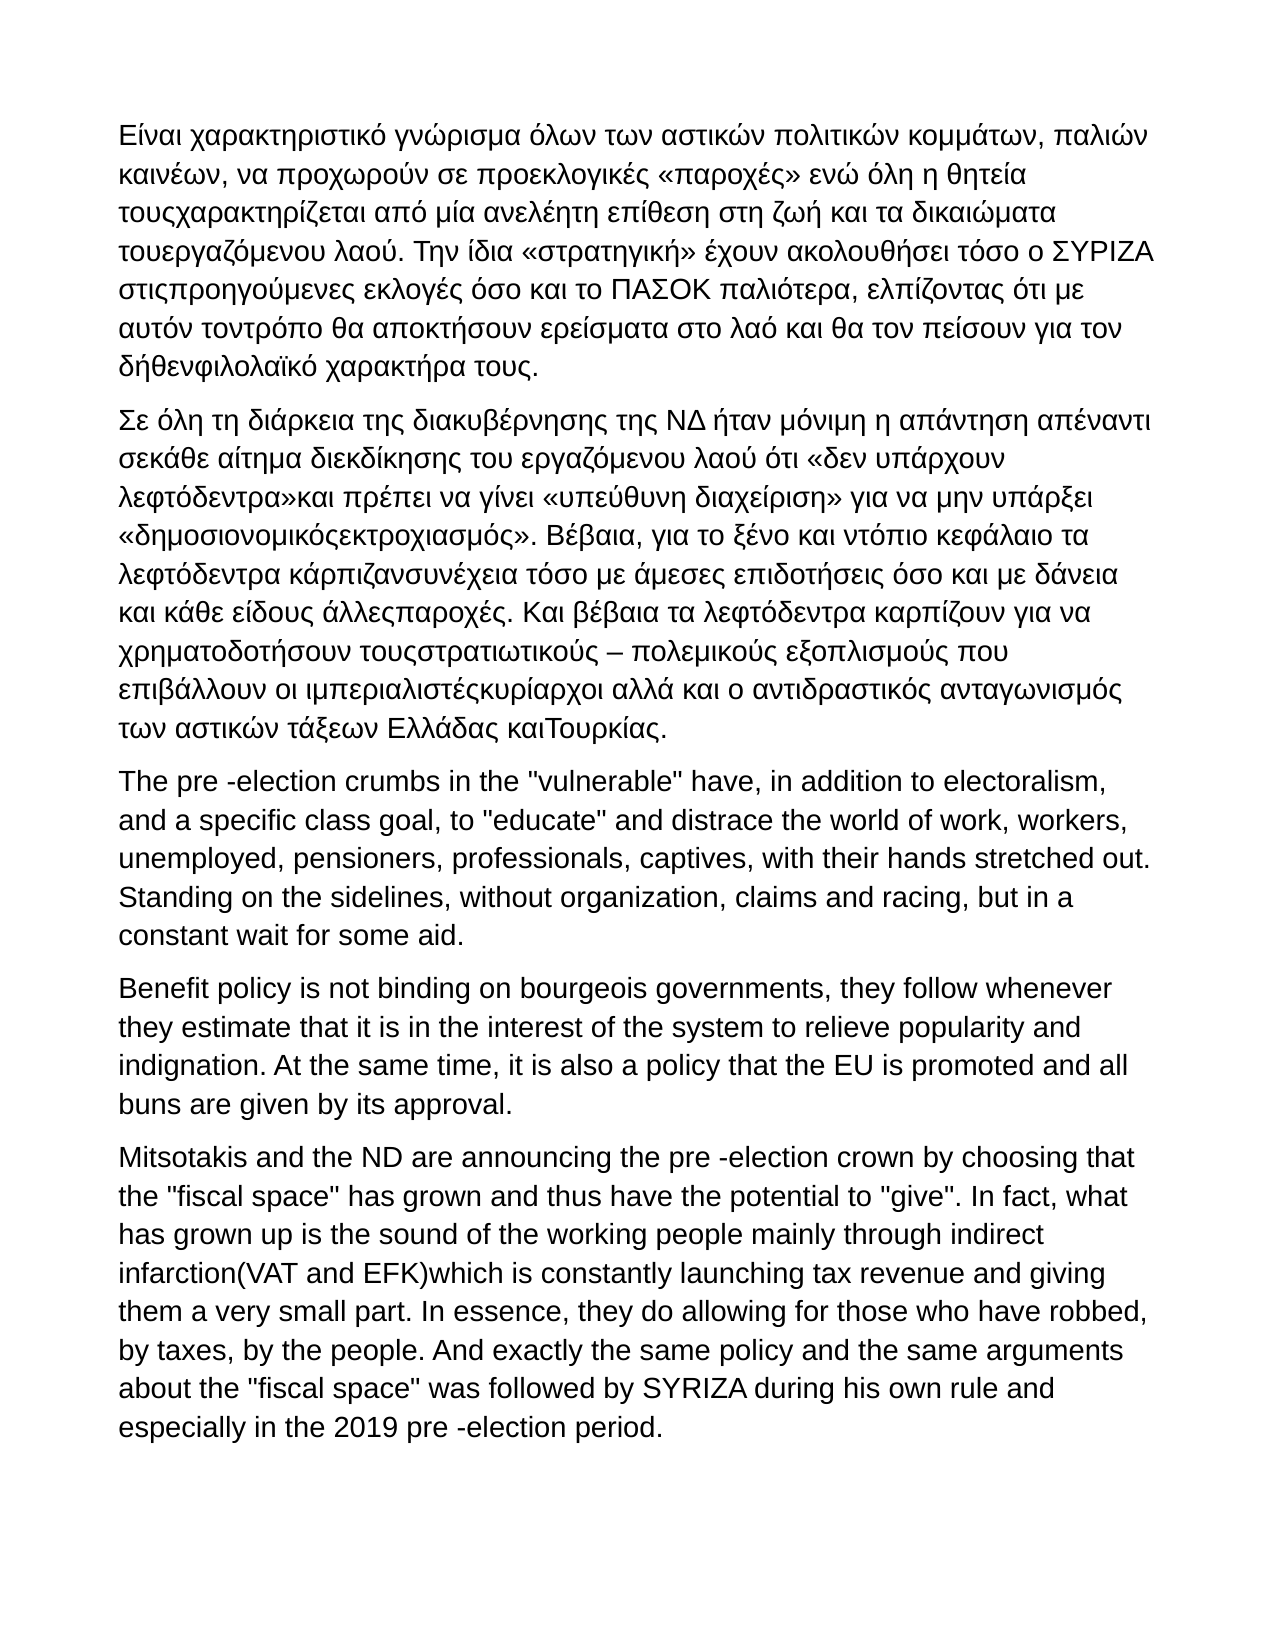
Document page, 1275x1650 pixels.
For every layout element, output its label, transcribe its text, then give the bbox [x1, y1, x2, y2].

text The pre -election crumbs in the "vulnerable" have, in addition to electoralism, and a specific class goal, to "educate" and distrace the world of work, workers, unemployed, pensioners, professionals, captives, with their hands stretched out. Standing on the sidelines, without organization, claims and racing, but in a constant wait for some aid. [118, 764, 1157, 952]
text Benefit policy is not binding on bourgeois governments, they follow whenever they estimate that it is in the interest of the system to relieve popularity and indignation. At the same time, it is also a policy that the EU is promoted and all buns are given by its approval. [118, 971, 1157, 1120]
text Είναι χαρακτηριστικό γνώρισμα όλων των αστικών πολιτικών κομμάτων, παλιών καινέων, να προχωρούν σε προεκλογικές «παροχές» ενώ όλη η θητεία τουςχαρακτηρίζεται από μία ανελέητη επίθεση στη ζωή και τα δικαιώματα τουεργαζόμενου λαού. Την ίδια «στρατηγική» έχουν ακολουθήσει τόσο ο ΣΥΡΙΖΑ στιςπροηγούμενες εκλογές όσο και το ΠΑΣΟΚ παλιότερα, ελπίζοντας ότι με αυτόν τοντρόπο θα αποκτήσουν ερείσματα στο λαό και θα τον πείσουν για τον δήθενφιλολαϊκό χαρακτήρα τους. [118, 118, 1157, 383]
text Mitsotakis and the ND are announcing the pre -election crown by choosing that the "fiscal space" has grown and thus have the potential to "give". In fact, what has grown up is the sound of the working people mainly through indirect infarction(VAT and EFK)which is constantly launching tax revenue and giving them a very small part. In essence, they do allowing for those who have robbed, by taxes, by the people. And exactly the same policy and the same arguments about the "fiscal space" was followed by SYRIZA during his own rule and especially in the 2019 pre -election period. [118, 1140, 1157, 1443]
text Σε όλη τη διάρκεια της διακυβέρνησης της ΝΔ ήταν μόνιμη η απάντηση απέναντι σεκάθε αίτημα διεκδίκησης του εργαζόμενου λαού ότι «δεν υπάρχουν λεφτόδεντρα»και πρέπει να γίνει «υπεύθυνη διαχείριση» για να μην υπάρξει «δημοσιονομικόςεκτροχιασμός». Βέβαια, για το ξένο και ντόπιο κεφάλαιο τα λεφτόδεντρα κάρπιζανσυνέχεια τόσο με άμεσες επιδοτήσεις όσο και με δάνεια και κάθε είδους άλλεςπαροχές. Και βέβαια τα λεφτόδεντρα καρπίζουν για να χρηματοδοτήσουν τουςστρατιωτικούς – πολεμικούς εξοπλισμούς που επιβάλλουν οι ιμπεριαλιστέςκυρίαρχοι αλλά και ο αντιδραστικός ανταγωνισμός των αστικών τάξεων Ελλάδας καιΤουρκίας. [118, 402, 1157, 744]
